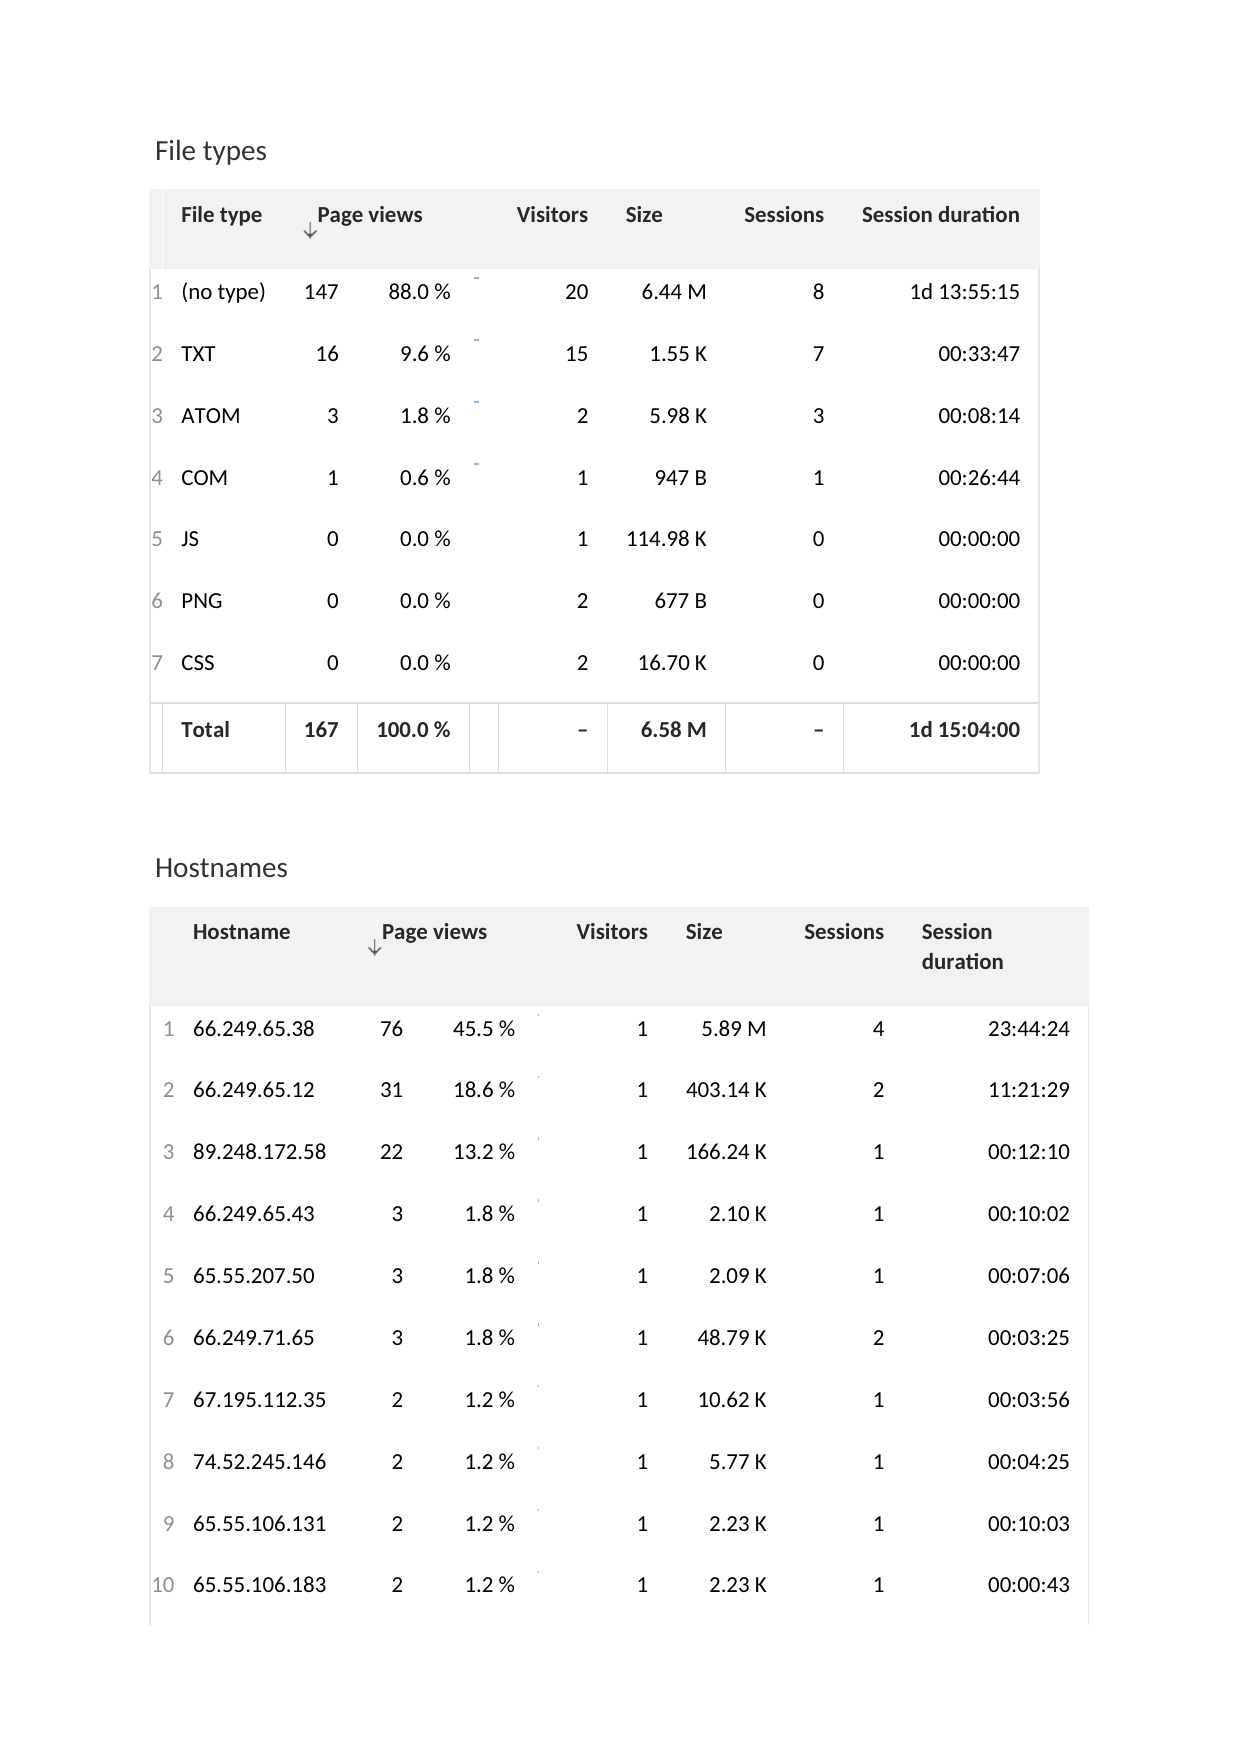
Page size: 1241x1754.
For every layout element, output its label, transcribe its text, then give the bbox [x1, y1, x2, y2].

table_cell 1 [785, 1192, 903, 1253]
table_cell 6.58 M [608, 704, 725, 772]
table_cell 2 [349, 1563, 422, 1625]
table_cell 10 [151, 1563, 174, 1625]
table_cell 2 [349, 1439, 422, 1501]
table_cell 1 [558, 1563, 667, 1625]
table_cell 8 [725, 269, 843, 331]
table_cell [469, 640, 498, 702]
table_cell 89.248.172.58 [174, 1130, 349, 1192]
table_cell Total [163, 704, 285, 772]
table_header Size [667, 907, 785, 1006]
table_cell 16 [285, 331, 357, 393]
table_cell 66.249.65.38 [174, 1006, 349, 1068]
table_cell 3 [349, 1192, 422, 1253]
table_cell 5.98 K [607, 393, 725, 455]
table_cell 74.52.245.146 [174, 1439, 349, 1501]
table_cell 947 B [607, 455, 725, 517]
table_cell [469, 269, 498, 331]
table_cell 1.8 % [422, 1254, 534, 1315]
table_cell 00:10:03 [903, 1501, 1088, 1563]
table_cell 167 [286, 704, 357, 772]
table_cell 0 [725, 517, 843, 578]
table_cell 1 [558, 1377, 667, 1439]
table_cell 1 [151, 1006, 174, 1068]
table_cell 0.0 % [357, 579, 469, 640]
table_cell 1 [785, 1130, 903, 1192]
table_cell 100.0 % [358, 704, 469, 772]
table_cell 1 [558, 1501, 667, 1563]
table_cell 00:00:00 [843, 579, 1038, 640]
table_header Sessions [725, 189, 843, 269]
table_cell 1 [785, 1501, 903, 1563]
table_cell 2.10 K [667, 1192, 785, 1253]
table_cell 65.55.106.183 [174, 1563, 349, 1625]
table_cell 6 [151, 1315, 174, 1377]
table_cell 16.70 K [607, 640, 725, 702]
table_cell 0 [725, 579, 843, 640]
table_cell 6 [151, 579, 162, 640]
table_header Sessions [785, 907, 903, 1006]
table_cell 1.2 % [422, 1563, 534, 1625]
table_cell 677 B [607, 579, 725, 640]
table_cell [151, 704, 162, 772]
table_cell 1 [558, 1192, 667, 1253]
table_cell (no type) [163, 269, 285, 331]
table_header Session duration [903, 907, 1088, 1006]
table_cell [470, 704, 498, 772]
table_cell [469, 455, 498, 517]
table_cell [469, 331, 498, 393]
table_cell 0 [285, 579, 357, 640]
table_cell 1d 13:55:15 [843, 269, 1038, 331]
table_cell [534, 1130, 558, 1192]
table_cell 1 [558, 1439, 667, 1501]
table_header [151, 907, 174, 1006]
table_cell 4 [151, 1192, 174, 1253]
table_header [151, 189, 162, 269]
table_cell 1 [785, 1563, 903, 1625]
table_cell 1 [725, 455, 843, 517]
table_cell 1 [558, 1254, 667, 1315]
table_cell 1 [558, 1315, 667, 1377]
table_header File types [150, 75, 1240, 189]
table_header Visitors [498, 189, 607, 269]
table_cell 2.09 K [667, 1254, 785, 1315]
table_cell ATOM [163, 393, 285, 455]
table_cell 66.249.65.12 [174, 1068, 349, 1130]
table_cell 114.98 K [607, 517, 725, 578]
table_cell 7 [151, 1377, 174, 1439]
table_cell 00:04:25 [903, 1439, 1088, 1501]
table_cell 3 [349, 1254, 422, 1315]
table_cell COM [163, 455, 285, 517]
table_cell 1 [785, 1439, 903, 1501]
table_cell [534, 1068, 558, 1130]
table_cell 1 [558, 1068, 667, 1130]
table_cell 1.8 % [357, 393, 469, 455]
table_cell [534, 1501, 558, 1563]
table_header Hostname [174, 907, 349, 1006]
table_cell 5 [151, 1254, 174, 1315]
table_cell 1 [785, 1254, 903, 1315]
table_cell 7 [725, 331, 843, 393]
table_cell 2 [498, 640, 607, 702]
table_cell 00:00:43 [903, 1563, 1088, 1625]
table_cell 00:00:00 [843, 640, 1038, 702]
table_cell 48.79 K [667, 1315, 785, 1377]
table_cell 1.8 % [422, 1192, 534, 1253]
table_cell 00:00:00 [843, 517, 1038, 578]
table_cell 4 [151, 455, 162, 517]
table_cell 2 [151, 331, 162, 393]
table_cell 2 [349, 1377, 422, 1439]
table_cell 1.8 % [422, 1315, 534, 1377]
table_cell 2.23 K [667, 1563, 785, 1625]
table_cell 76 [349, 1006, 422, 1068]
table_cell 13.2 % [422, 1130, 534, 1192]
table_cell 00:03:56 [903, 1377, 1088, 1439]
table_cell 5 [151, 517, 162, 578]
table_cell 88.0 % [357, 269, 469, 331]
table_cell 00:08:14 [843, 393, 1038, 455]
table_cell [469, 579, 498, 640]
table_cell PNG [163, 579, 285, 640]
table_cell [469, 517, 498, 578]
table_cell 00:07:06 [903, 1254, 1088, 1315]
table_cell 7 [151, 640, 162, 702]
table_cell 3 [151, 393, 162, 455]
table_cell 22 [349, 1130, 422, 1192]
table_cell CSS [163, 640, 285, 702]
table_cell 3 [285, 393, 357, 455]
table_cell 00:33:47 [843, 331, 1038, 393]
table_cell 18.6 % [422, 1068, 534, 1130]
table_cell [534, 1006, 558, 1068]
table_cell 1 [558, 1130, 667, 1192]
table_cell [534, 1563, 558, 1625]
table_cell 9 [151, 1501, 174, 1563]
table_cell 1d 15:04:00 [844, 704, 1038, 772]
table_cell 66.249.65.43 [174, 1192, 349, 1253]
table_cell 1 [558, 1006, 667, 1068]
table_cell 00:10:02 [903, 1192, 1088, 1253]
table_cell 3 [349, 1315, 422, 1377]
table_cell 1 [151, 269, 162, 331]
table_cell 166.24 K [667, 1130, 785, 1192]
table_header Session duration [843, 189, 1038, 269]
table_cell – [499, 704, 607, 772]
table_cell 3 [151, 1130, 174, 1192]
table_cell 1 [785, 1377, 903, 1439]
table_cell 2 [498, 579, 607, 640]
table_cell TXT [163, 331, 285, 393]
table_cell 11:21:29 [903, 1068, 1088, 1130]
table_cell 1.2 % [422, 1501, 534, 1563]
table_cell 0.0 % [357, 517, 469, 578]
table_cell [534, 1192, 558, 1253]
table_cell [534, 1254, 558, 1315]
table_cell 0.6 % [357, 455, 469, 517]
table_cell 67.195.112.35 [174, 1377, 349, 1439]
table_cell 00:12:10 [903, 1130, 1088, 1192]
table_cell 31 [349, 1068, 422, 1130]
table_cell 1.2 % [422, 1377, 534, 1439]
table_cell [469, 393, 498, 455]
table_cell [534, 1315, 558, 1377]
table_cell 20 [498, 269, 607, 331]
table_cell 0 [285, 517, 357, 578]
table_cell 45.5 % [422, 1006, 534, 1068]
table_cell 0 [725, 640, 843, 702]
table_header Page views [285, 189, 498, 269]
table_cell 403.14 K [667, 1068, 785, 1130]
table_cell 00:26:44 [843, 455, 1038, 517]
table_cell 5.77 K [667, 1439, 785, 1501]
table_cell 2 [498, 393, 607, 455]
table_cell 65.55.106.131 [174, 1501, 349, 1563]
table_cell – [726, 704, 843, 772]
table_cell 2 [785, 1068, 903, 1130]
table_cell 65.55.207.50 [174, 1254, 349, 1315]
table_cell 15 [498, 331, 607, 393]
table_cell 2 [151, 1068, 174, 1130]
table_cell 0.0 % [357, 640, 469, 702]
table_cell 1 [498, 455, 607, 517]
table_cell 1 [498, 517, 607, 578]
table_cell 1 [285, 455, 357, 517]
table_cell 5.89 M [667, 1006, 785, 1068]
table_header Page views [349, 907, 558, 1006]
table_cell 4 [785, 1006, 903, 1068]
table_cell 00:03:25 [903, 1315, 1088, 1377]
table_cell JS [163, 517, 285, 578]
table_cell 10.62 K [667, 1377, 785, 1439]
table_header File type [163, 189, 285, 269]
table_cell 2 [785, 1315, 903, 1377]
table_header Size [607, 189, 725, 269]
table_cell [534, 1377, 558, 1439]
table_cell 1.2 % [422, 1439, 534, 1501]
table_cell 3 [725, 393, 843, 455]
table_header Visitors [558, 907, 667, 1006]
table_cell 9.6 % [357, 331, 469, 393]
table_cell 66.249.71.65 [174, 1315, 349, 1377]
table_cell 147 [285, 269, 357, 331]
table_cell 0 [285, 640, 357, 702]
table_cell 8 [151, 1439, 174, 1501]
table_cell 2 [349, 1501, 422, 1563]
table_cell 6.44 M [607, 269, 725, 331]
table_cell [534, 1439, 558, 1501]
table_cell 23:44:24 [903, 1006, 1088, 1068]
table_cell 1.55 K [607, 331, 725, 393]
table_cell 2.23 K [667, 1501, 785, 1563]
table_header Hostnames [150, 793, 1240, 907]
